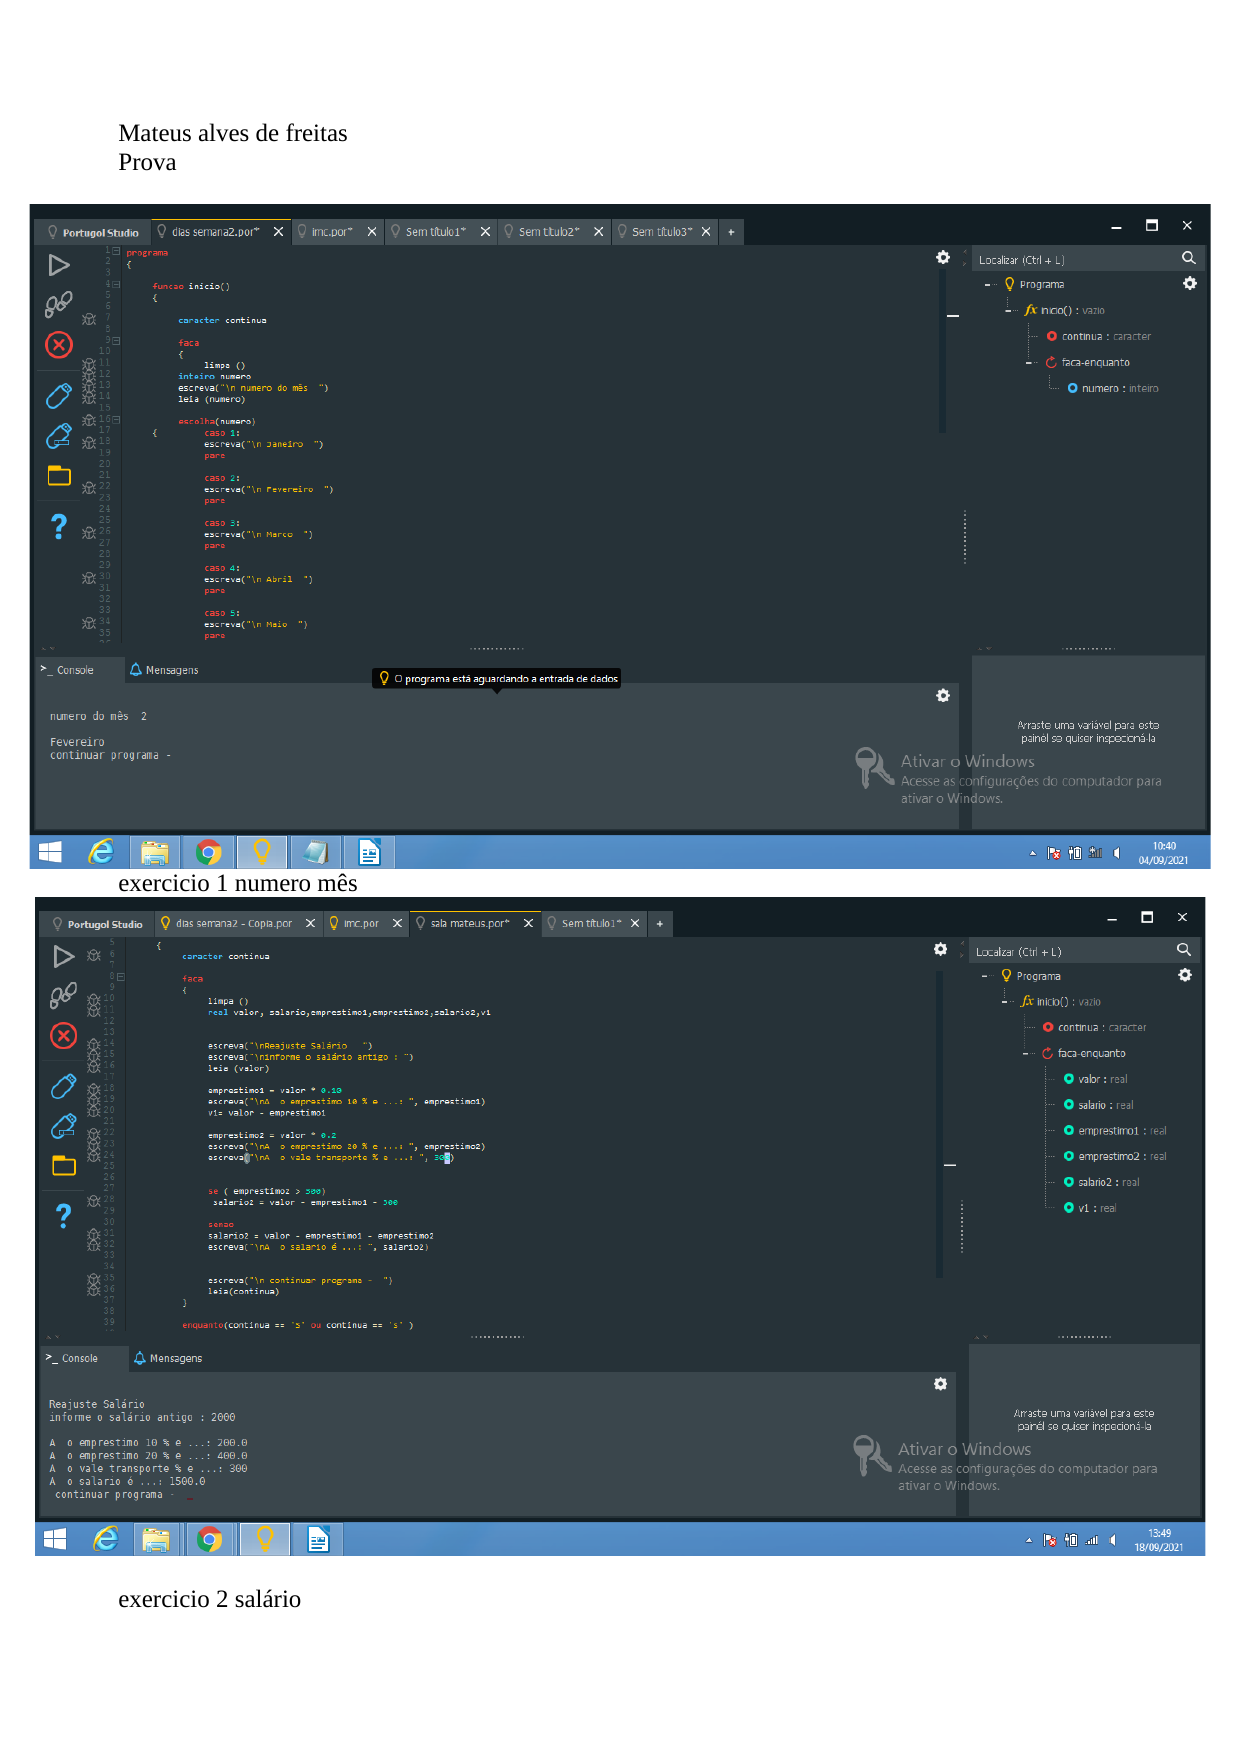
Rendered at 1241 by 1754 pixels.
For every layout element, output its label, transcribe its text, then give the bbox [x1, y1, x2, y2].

picture [29, 204, 1211, 869]
picture [35, 897, 1206, 1556]
text Mateus alves de freitas [118, 118, 1122, 147]
text exercicio 2 salário [118, 1584, 1122, 1613]
text exercicio 1 numero mês [118, 869, 1122, 897]
text Prova [118, 147, 1122, 176]
